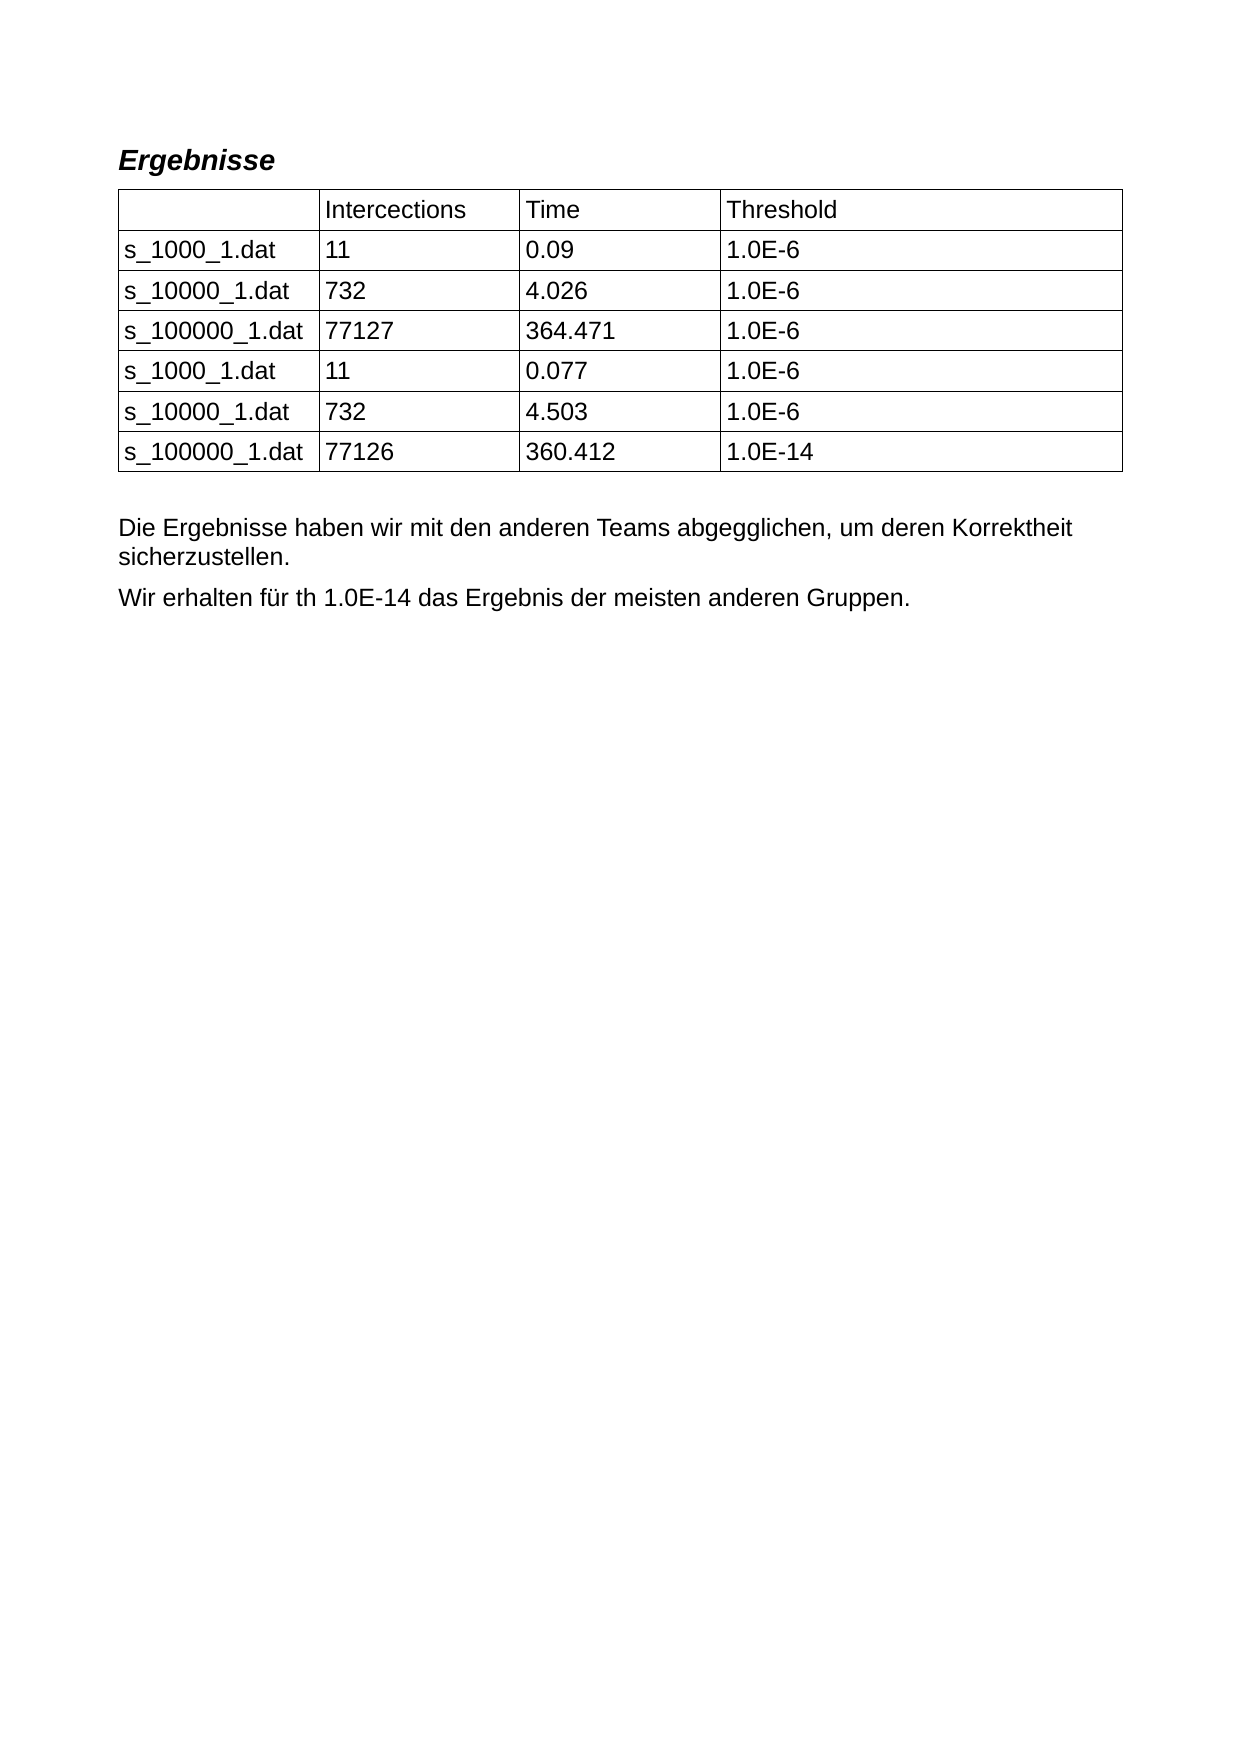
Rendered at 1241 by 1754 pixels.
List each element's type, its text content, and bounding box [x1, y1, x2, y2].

text Die Ergebnisse haben wir mit den anderen Teams abgegglichen, um deren Korrektheit sicherzustellen. [118, 513, 1122, 570]
table_cell s_100000_1.dat [119, 432, 319, 471]
table_header Intercections [320, 190, 519, 229]
table_cell s_1000_1.dat [119, 231, 319, 270]
table_cell 364.471 [520, 311, 720, 350]
table_cell 360.412 [520, 432, 720, 471]
table_cell 4.026 [520, 271, 720, 310]
table_cell 1.0E-6 [721, 351, 1122, 391]
table_cell s_10000_1.dat [119, 392, 319, 431]
table_cell 732 [320, 392, 519, 431]
table_cell s_10000_1.dat [119, 271, 319, 310]
subtitle Ergebnisse [118, 143, 1122, 177]
table_cell 77127 [320, 311, 519, 350]
table_cell 1.0E-6 [721, 311, 1122, 350]
table_cell 11 [320, 231, 519, 270]
table_header Threshold [721, 190, 1122, 229]
table_cell 0.077 [520, 351, 720, 391]
table_header [119, 190, 319, 229]
table_cell 0.09 [520, 231, 720, 270]
table_cell 732 [320, 271, 519, 310]
table_cell 1.0E-6 [721, 271, 1122, 310]
table_cell 11 [320, 351, 519, 391]
table_cell s_1000_1.dat [119, 351, 319, 391]
table_cell 1.0E-6 [721, 392, 1122, 431]
table_cell 77126 [320, 432, 519, 471]
table_cell s_100000_1.dat [119, 311, 319, 350]
table_header Time [520, 190, 720, 229]
text Wir erhalten für th 1.0E-14 das Ergebnis der meisten anderen Gruppen. [118, 583, 1122, 611]
table_cell 1.0E-14 [721, 432, 1122, 471]
table_cell 1.0E-6 [721, 231, 1122, 270]
table_cell 4.503 [520, 392, 720, 431]
